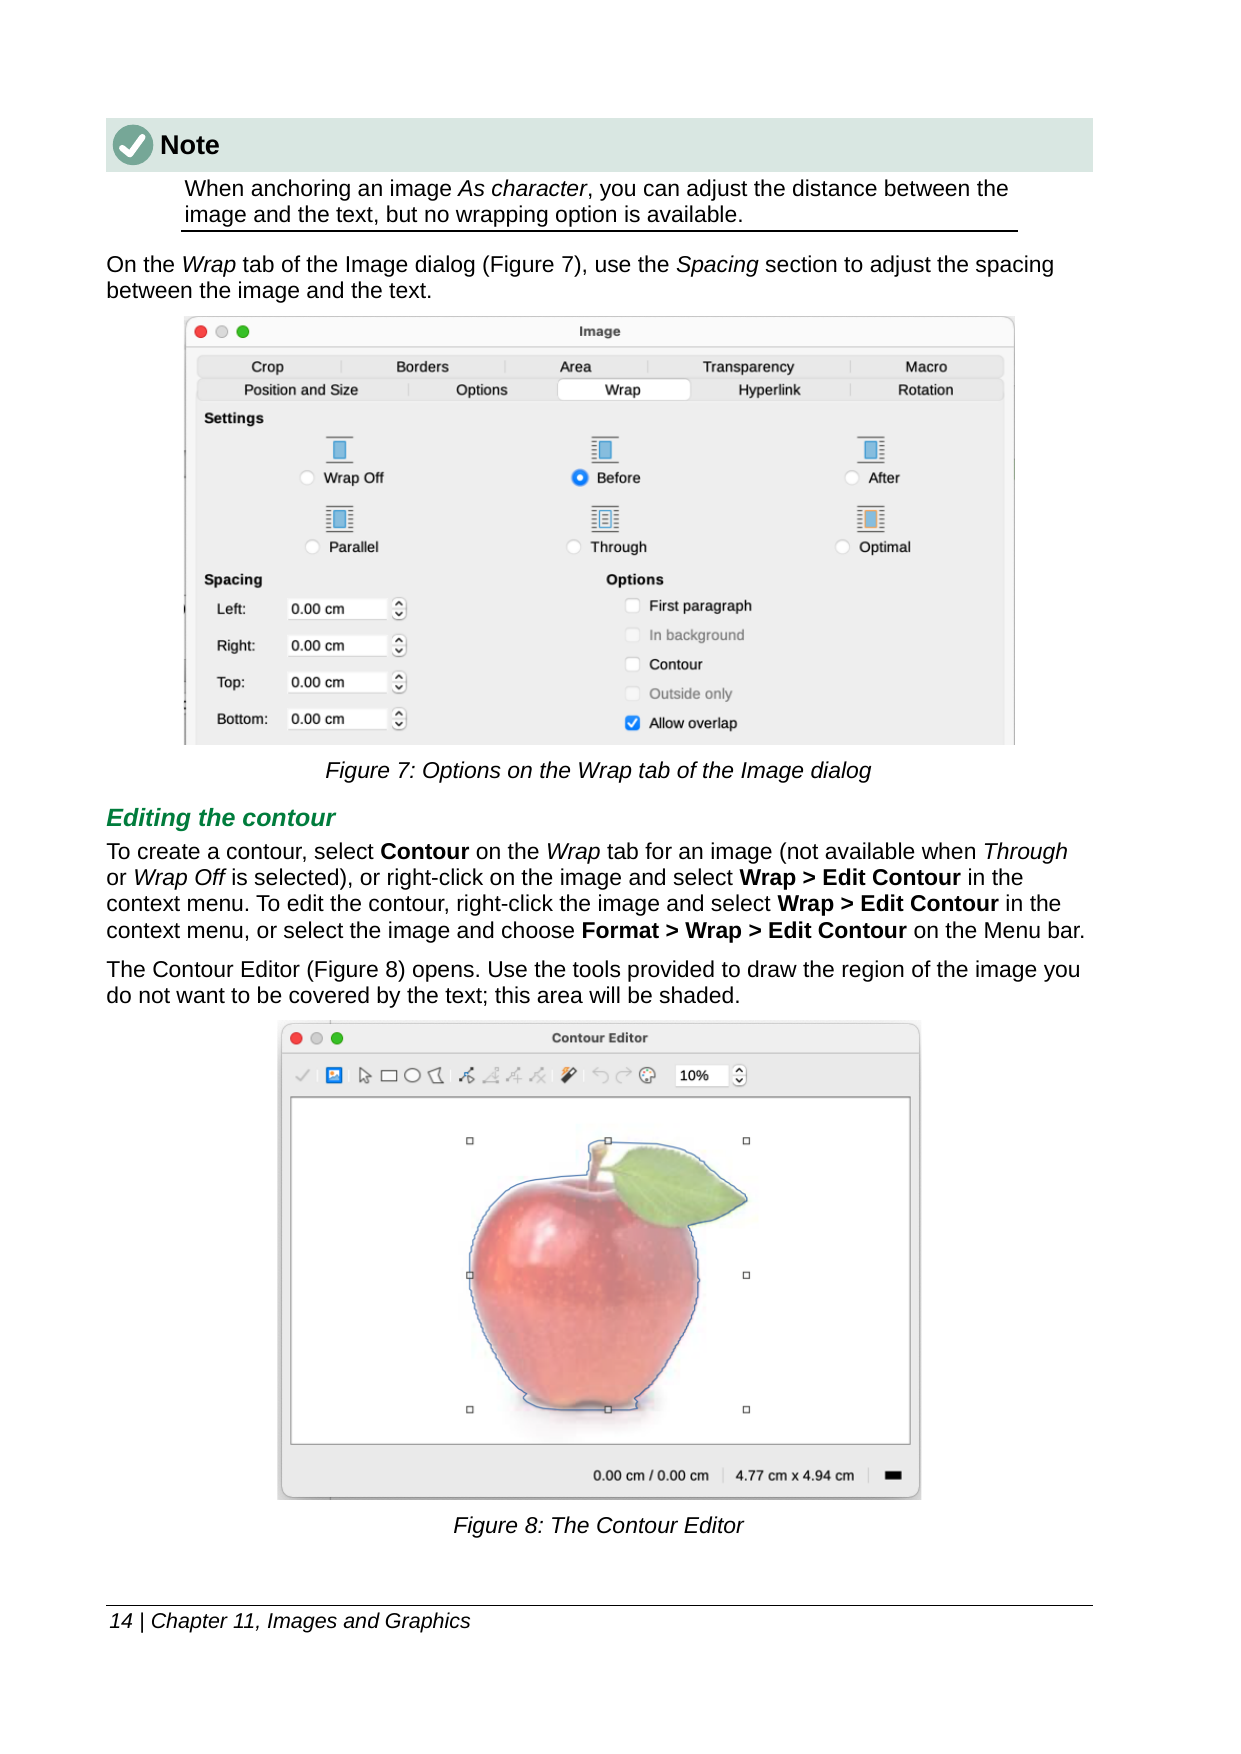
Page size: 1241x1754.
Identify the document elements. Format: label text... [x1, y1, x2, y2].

text When anchoring an image As character, you can adjust the distance between the image and the text, but no wrapping option is available. [181, 172, 1018, 230]
picture [183, 316, 1015, 745]
subtitle Editing the contour [106, 803, 1093, 831]
text To create a contour, select Contour on the Wrap tab for an image (not available when Through or Wrap Off is selected), or right-click on the image and select Wrap > Edit Contour in the context menu. To edit the contour, right-click the image and select Wrap > Edit Contour in the context menu, or select the image and choose Format > Wrap > Edit Contour on the Menu bar. [106, 838, 1093, 943]
picture [277, 1020, 922, 1500]
text Figure 8: The Contour Editor [277, 1512, 921, 1538]
text The Contour Editor (Figure 8) opens. Use the tools provided to draw the region of the image you do not want to be covered by the text; this area will be shaded. [106, 956, 1093, 1008]
text On the Wrap tab of the Image dialog (Figure 7), use the Spacing section to adjust the spacing between the image and the text. [106, 251, 1093, 304]
text Figure 7: Options on the Wrap tab of the Image dialog [184, 757, 1015, 784]
subtitle Note [106, 118, 1093, 172]
